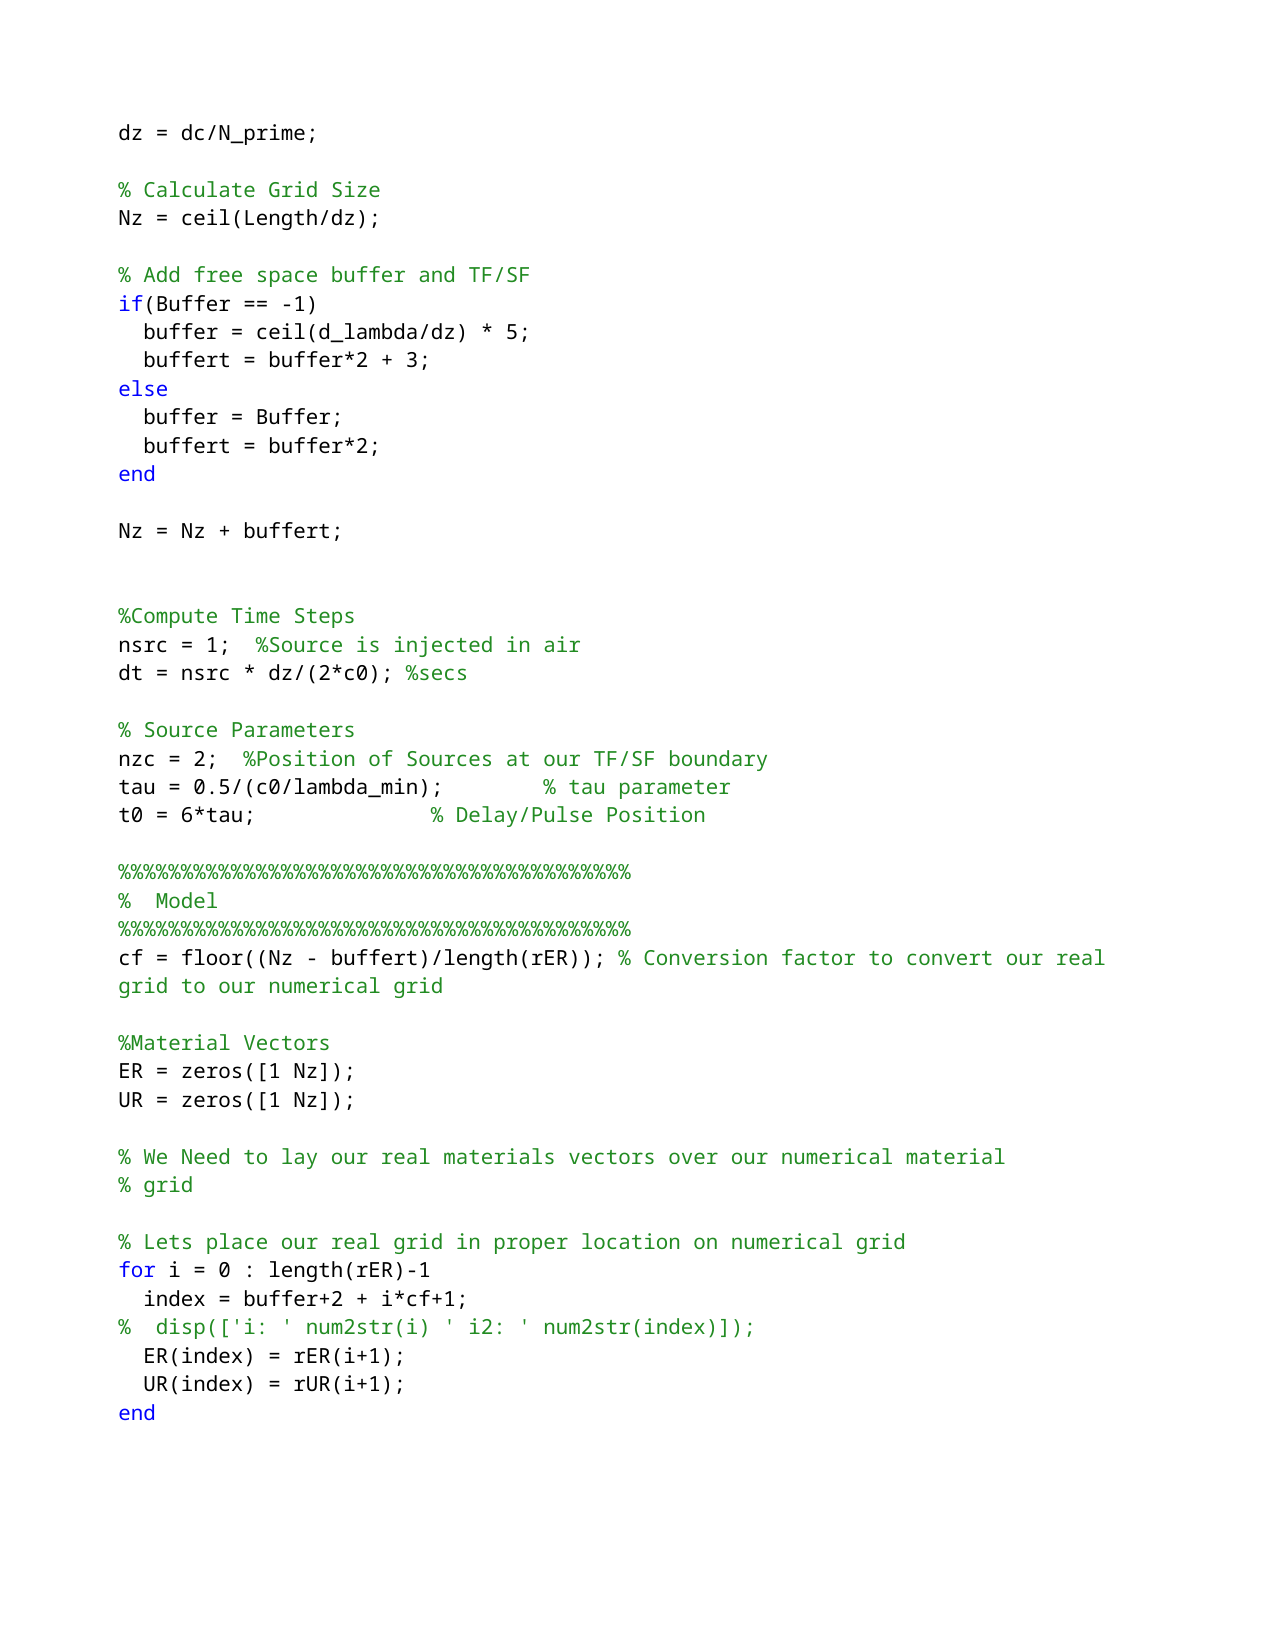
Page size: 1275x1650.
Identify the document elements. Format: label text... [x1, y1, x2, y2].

text nzc = 2; %Position of Sources at our TF/SF boundary [118, 744, 1157, 772]
text % Calculate Grid Size [118, 175, 1157, 203]
text else [118, 374, 1157, 402]
text if(Buffer == -1) [118, 289, 1157, 317]
text % disp(['i: ' num2str(i) ' i2: ' num2str(index)]); [118, 1312, 1157, 1341]
text %Compute Time Steps [118, 602, 1157, 630]
text dt = nsrc * dz/(2*c0); %secs [118, 658, 1157, 687]
text ER(index) = rER(i+1); [118, 1341, 1157, 1369]
text Nz = ceil(Length/dz); [118, 203, 1157, 232]
text end [118, 1398, 1157, 1426]
text for i = 0 : length(rER)-1 [118, 1256, 1157, 1284]
text % Add free space buffer and TF/SF [118, 260, 1157, 289]
text %%%%%%%%%%%%%%%%%%%%%%%%%%%%%%%%%%%%%%%%% [118, 914, 1157, 943]
text % Model [118, 886, 1157, 914]
text % grid [118, 1170, 1157, 1199]
text %Material Vectors [118, 1028, 1157, 1057]
text %%%%%%%%%%%%%%%%%%%%%%%%%%%%%%%%%%%%%%%%% [118, 857, 1157, 886]
text end [118, 459, 1157, 488]
text buffer = ceil(d_lambda/dz) * 5; [118, 317, 1157, 346]
text Nz = Nz + buffert; [118, 516, 1157, 545]
text tau = 0.5/(c0/lambda_min); % tau parameter [118, 772, 1157, 801]
text % Source Parameters [118, 715, 1157, 744]
text buffert = buffer*2; [118, 431, 1157, 459]
text dz = dc/N_prime; [118, 118, 1157, 147]
text UR(index) = rUR(i+1); [118, 1369, 1157, 1398]
text nsrc = 1; %Source is injected in air [118, 630, 1157, 658]
text buffert = buffer*2 + 3; [118, 346, 1157, 374]
text UR = zeros([1 Nz]); [118, 1085, 1157, 1113]
text index = buffer+2 + i*cf+1; [118, 1284, 1157, 1312]
text % Lets place our real grid in proper location on numerical grid [118, 1227, 1157, 1256]
text ER = zeros([1 Nz]); [118, 1057, 1157, 1085]
text t0 = 6*tau; % Delay/Pulse Position [118, 801, 1157, 829]
text cf = floor((Nz - buffert)/length(rER)); % Conversion factor to convert our real grid to our numerical grid [118, 943, 1157, 1000]
text buffer = Buffer; [118, 402, 1157, 431]
text % We Need to lay our real materials vectors over our numerical material [118, 1142, 1157, 1170]
